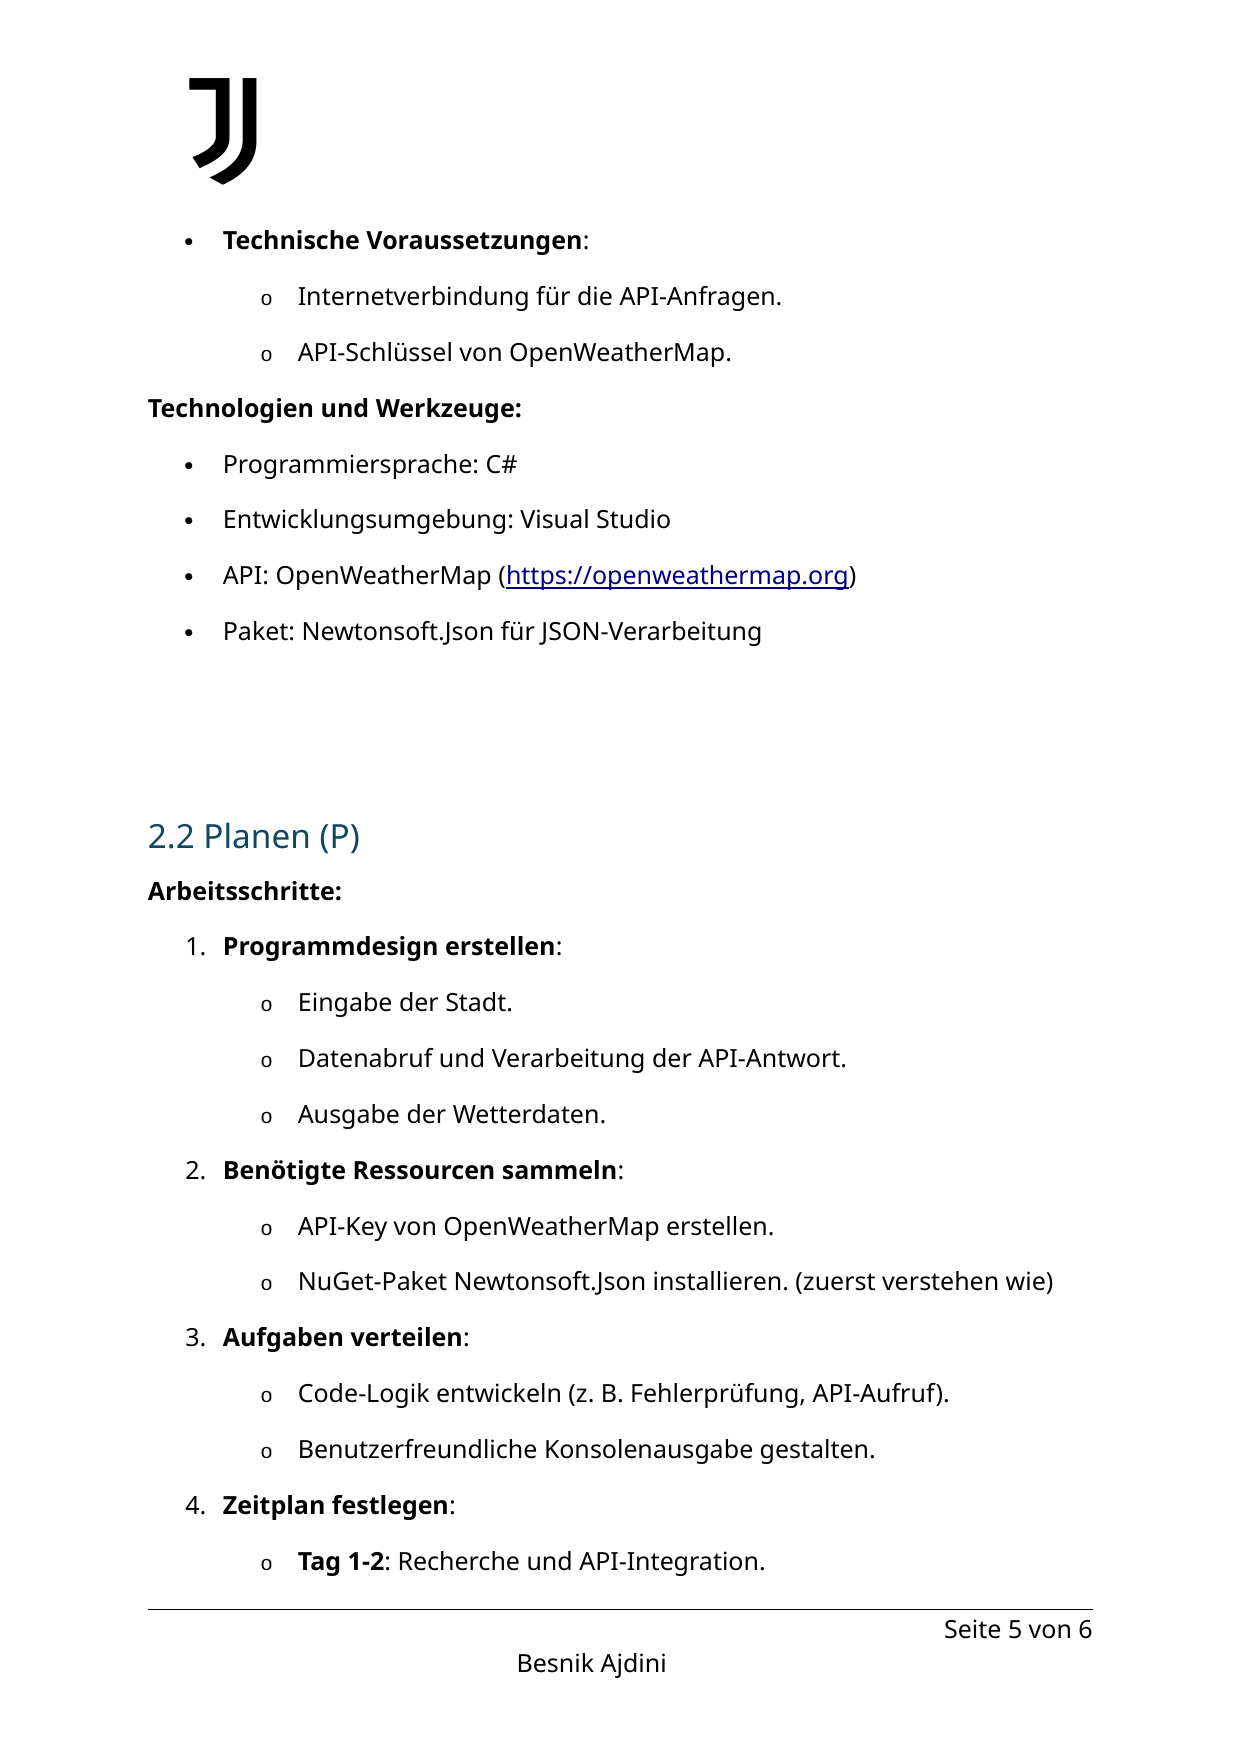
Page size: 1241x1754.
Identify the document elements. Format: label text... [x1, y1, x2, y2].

list Entwicklungsumgebung: Visual Studio [185, 502, 1093, 536]
subtitle 2.2 Planen (P) [148, 813, 1093, 858]
list Tag 1-2: Recherche und API-Integration. [260, 1543, 1093, 1577]
list API: OpenWeatherMap (https://openweathermap.org) [185, 558, 1093, 592]
list Datenabruf und Verarbeitung der API-Antwort. [260, 1041, 1093, 1075]
text Technologien und Werkzeuge: [148, 390, 1093, 424]
list API-Key von OpenWeatherMap erstellen. [260, 1208, 1093, 1242]
list API-Schlüssel von OpenWeatherMap. [260, 334, 1093, 369]
list Technische Voraussetzungen: [185, 223, 1093, 257]
text Arbeitsschritte: [148, 873, 1093, 907]
list Paket: Newtonsoft.Json für JSON-Verarbeitung [185, 614, 1093, 648]
list NuGet-Paket Newtonsoft.Json installieren. (zuerst verstehen wie) [260, 1264, 1093, 1298]
list Zeitplan festlegen: [185, 1487, 1093, 1521]
list Programmdesign erstellen: [185, 929, 1093, 963]
list Ausgabe der Wetterdaten. [260, 1097, 1093, 1131]
list Code-Logik entwickeln (z. B. Fehlerprüfung, API-Aufruf). [260, 1376, 1093, 1410]
list Benutzerfreundliche Konsolenausgabe gestalten. [260, 1432, 1093, 1466]
list Eingabe der Stadt. [260, 985, 1093, 1019]
list Internetverbindung für die API-Anfragen. [260, 279, 1093, 313]
list Benötigte Ressourcen sammeln: [185, 1152, 1093, 1186]
list Aufgaben verteilen: [185, 1320, 1093, 1354]
list Programmiersprache: C# [185, 446, 1093, 480]
